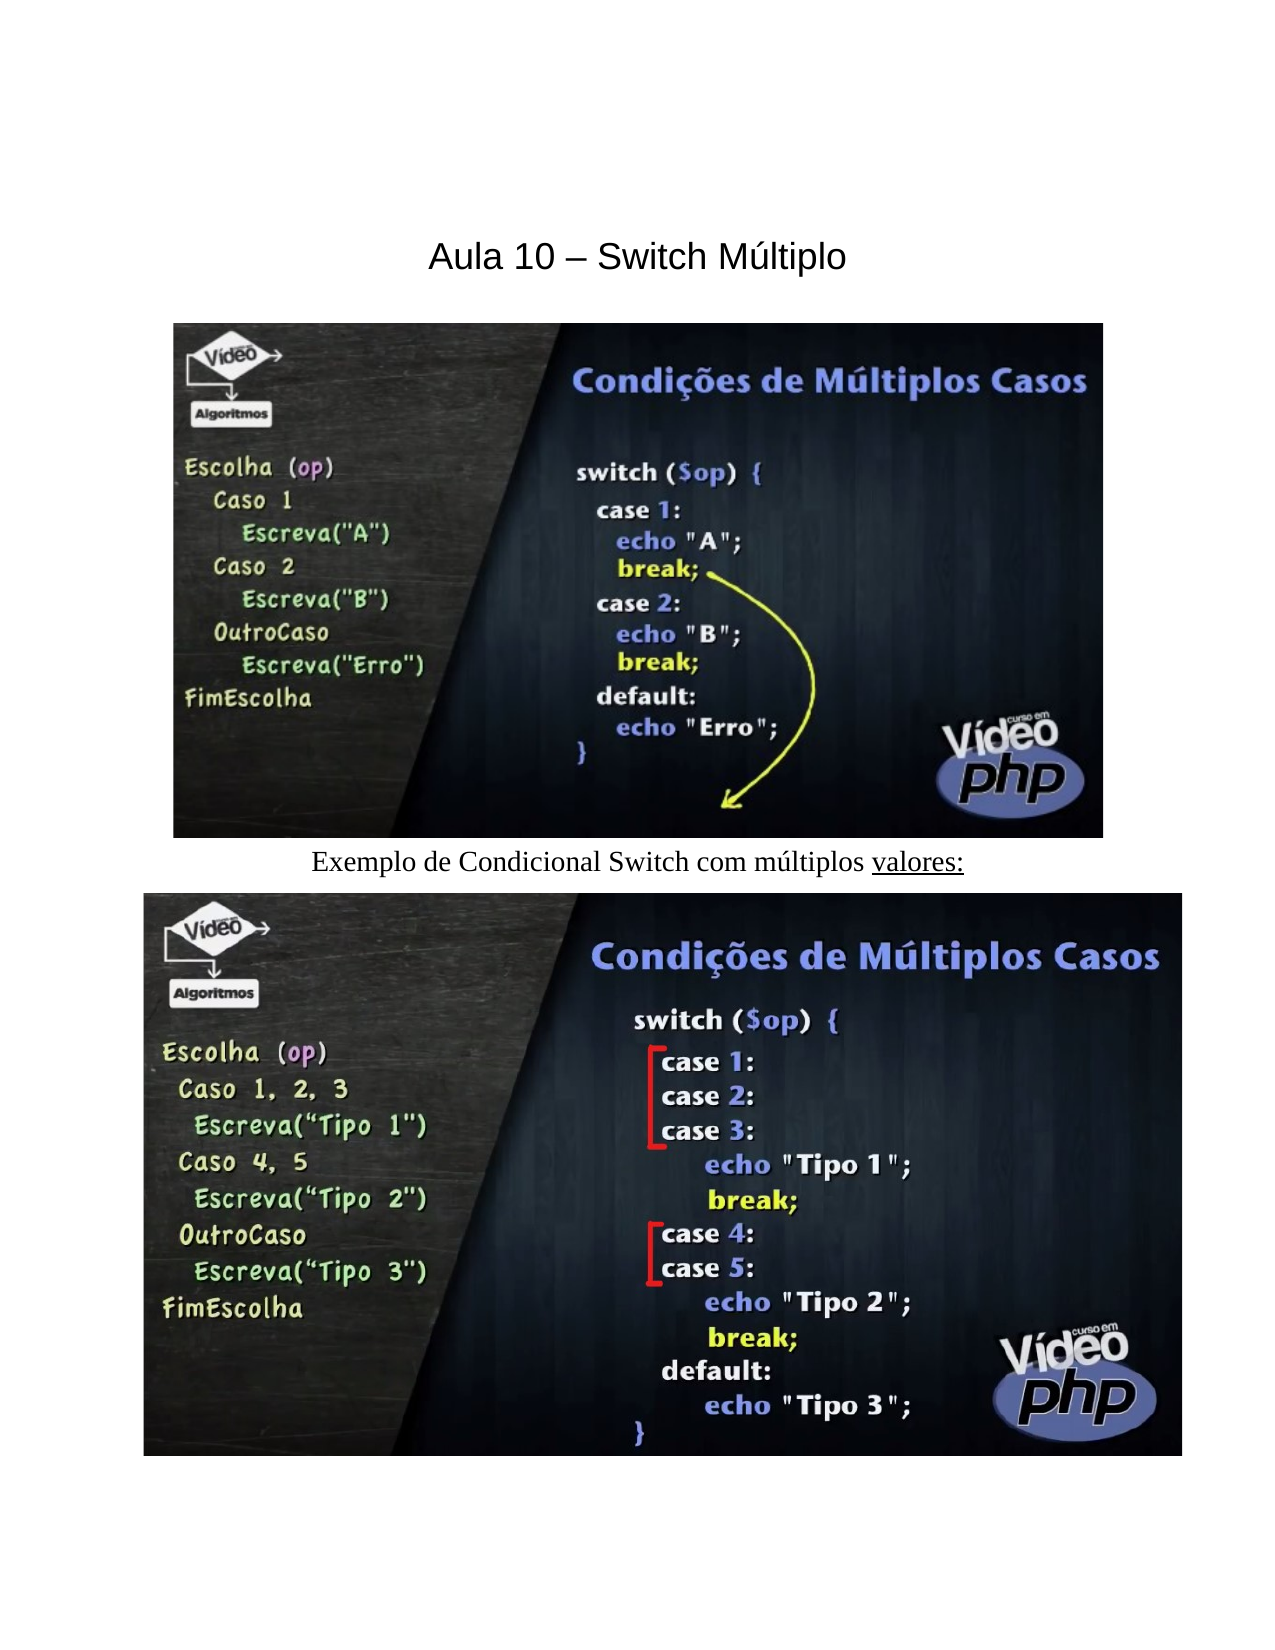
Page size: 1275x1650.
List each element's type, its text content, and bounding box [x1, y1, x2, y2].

text Exemplo de Condicional Switch com múltiplos valores: [118, 344, 1157, 878]
picture [173, 323, 1104, 838]
picture [143, 893, 1183, 1456]
subtitle Aula 10 – Switch Múltiplo [118, 234, 1157, 277]
